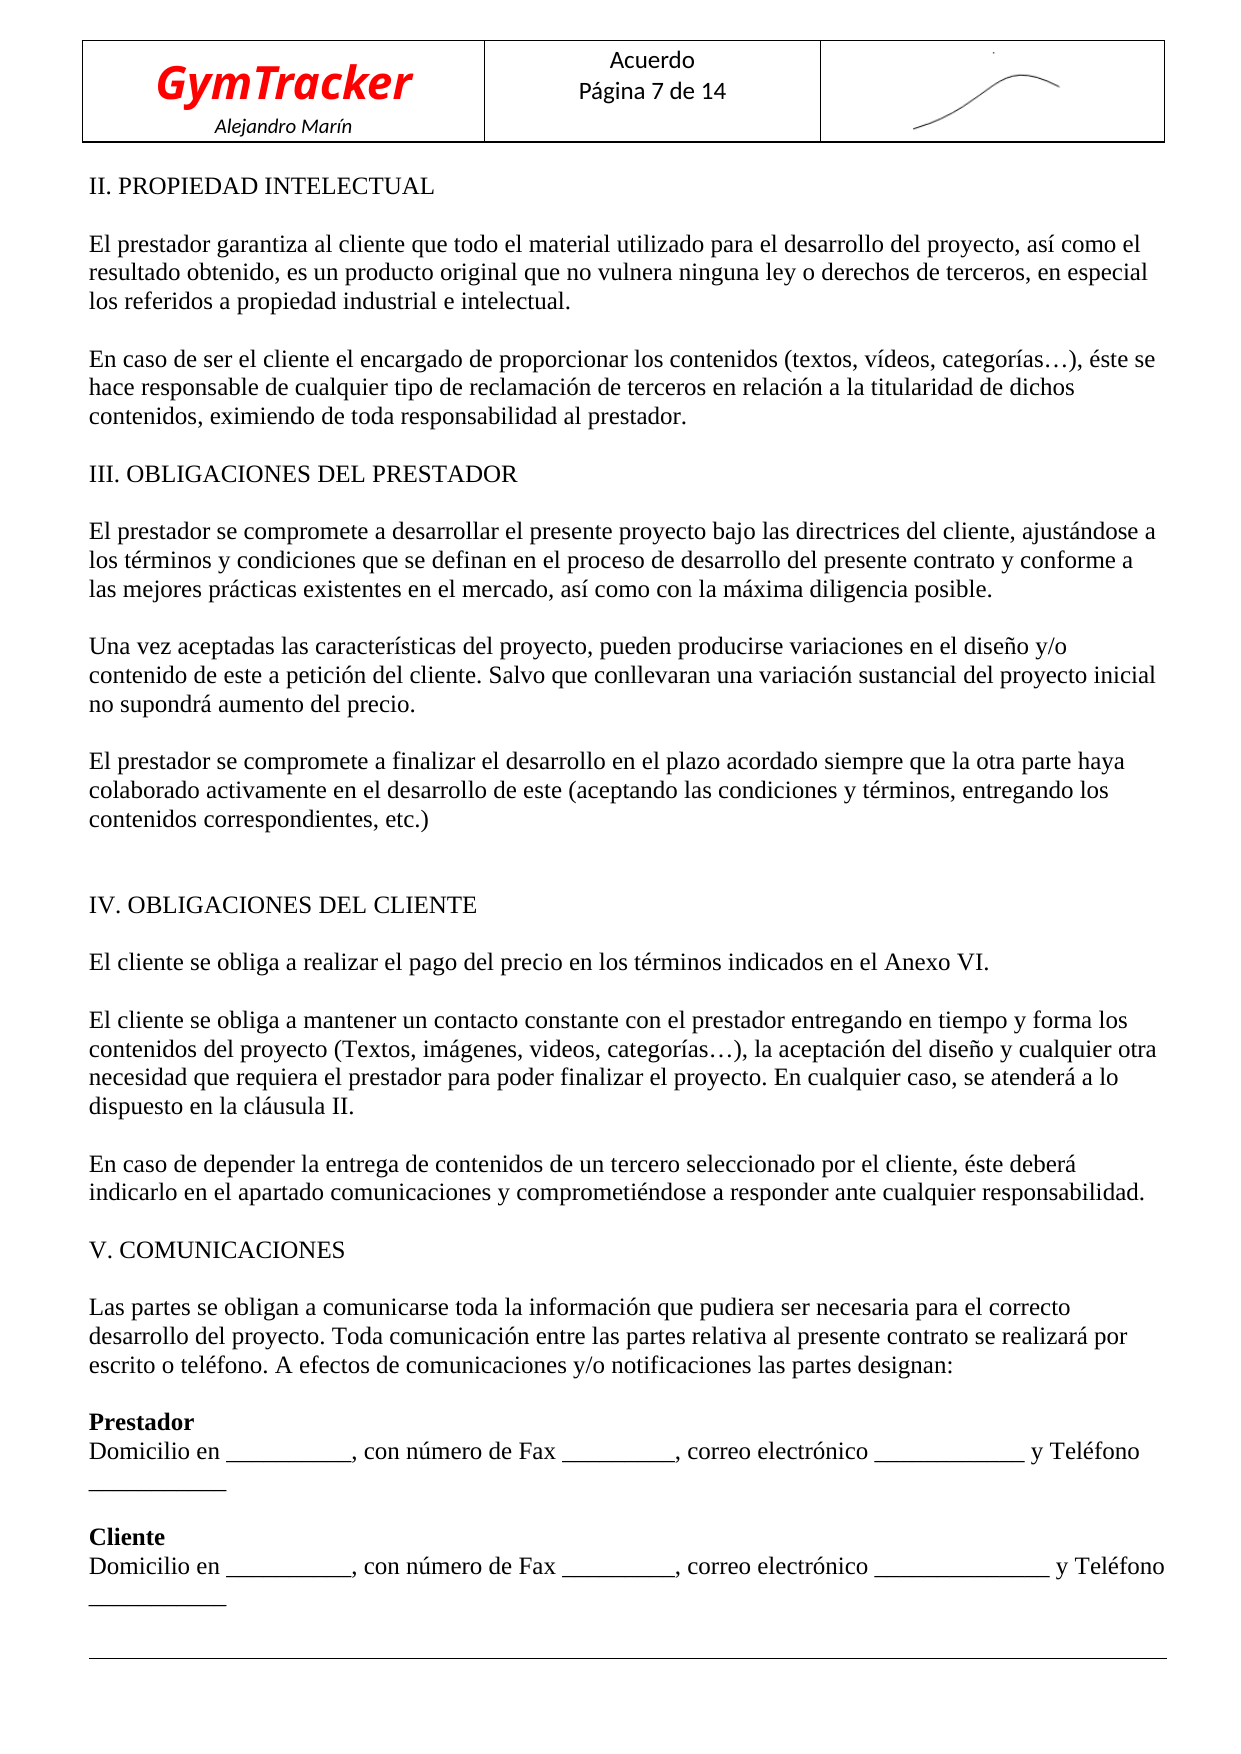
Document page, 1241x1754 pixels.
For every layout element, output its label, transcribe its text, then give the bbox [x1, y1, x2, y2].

picture [895, 47, 1082, 141]
text Cliente [89, 1522, 1167, 1551]
text Las partes se obligan a comunicarse toda la información que pudiera ser necesaria para el correcto desarrollo del proyecto. Toda comunicación entre las partes relativa al presente contrato se realizará por escrito o teléfono. A efectos de comunicaciones y/o notificaciones las partes designan: [89, 1292, 1167, 1379]
text El cliente se obliga a mantener un contacto constante con el prestador entregando en tiempo y forma los contenidos del proyecto (Textos, imágenes, videos, categorías…), la aceptación del diseño y cualquier otra necesidad que requiera el prestador para poder finalizar el proyecto. En cualquier caso, se atenderá a lo dispuesto en la cláusula II. [89, 1005, 1167, 1120]
text III. OBLIGACIONES DEL PRESTADOR [89, 459, 1167, 487]
text IV. OBLIGACIONES DEL CLIENTE [89, 890, 1167, 919]
text El cliente se obliga a realizar el pago del precio en los términos indicados en el Anexo VI. [89, 947, 1167, 976]
text En caso de depender la entrega de contenidos de un tercero seleccionado por el cliente, éste deberá indicarlo en el apartado comunicaciones y comprometiéndose a responder ante cualquier responsabilidad. [89, 1149, 1167, 1206]
text El prestador se compromete a desarrollar el presente proyecto bajo las directrices del cliente, ajustándose a los términos y condiciones que se definan en el proceso de desarrollo del presente contrato y conforme a las mejores prácticas existentes en el mercado, así como con la máxima diligencia posible. [89, 516, 1167, 602]
text Una vez aceptadas las características del proyecto, pueden producirse variaciones en el diseño y/o contenido de este a petición del cliente. Salvo que conllevaran una variación sustancial del proyecto inicial no supondrá aumento del precio. [89, 631, 1167, 717]
text Prestador [89, 1407, 1167, 1436]
text Domicilio en __________, con número de Fax _________, correo electrónico ______________ y Teléfono ___________ [89, 1551, 1167, 1609]
text II. PROPIEDAD INTELECTUAL [89, 171, 1167, 200]
text En caso de ser el cliente el encargado de proporcionar los contenidos (textos, vídeos, categorías…), éste se hace responsable de cualquier tipo de reclamación de terceros en relación a la titularidad de dichos contenidos, eximiendo de toda responsabilidad al prestador. [89, 344, 1167, 430]
text El prestador se compromete a finalizar el desarrollo en el plazo acordado siempre que la otra parte haya colaborado activamente en el desarrollo de este (aceptando las condiciones y términos, entregando los contenidos correspondientes, etc.) [89, 746, 1167, 832]
text V. COMUNICACIONES [89, 1235, 1167, 1264]
text El prestador garantiza al cliente que todo el material utilizado para el desarrollo del proyecto, así como el resultado obtenido, es un producto original que no vulnera ninguna ley o derechos de terceros, en especial los referidos a propiedad industrial e intelectual. [89, 229, 1167, 315]
text Domicilio en __________, con número de Fax _________, correo electrónico ____________ y Teléfono ___________ [89, 1436, 1167, 1494]
